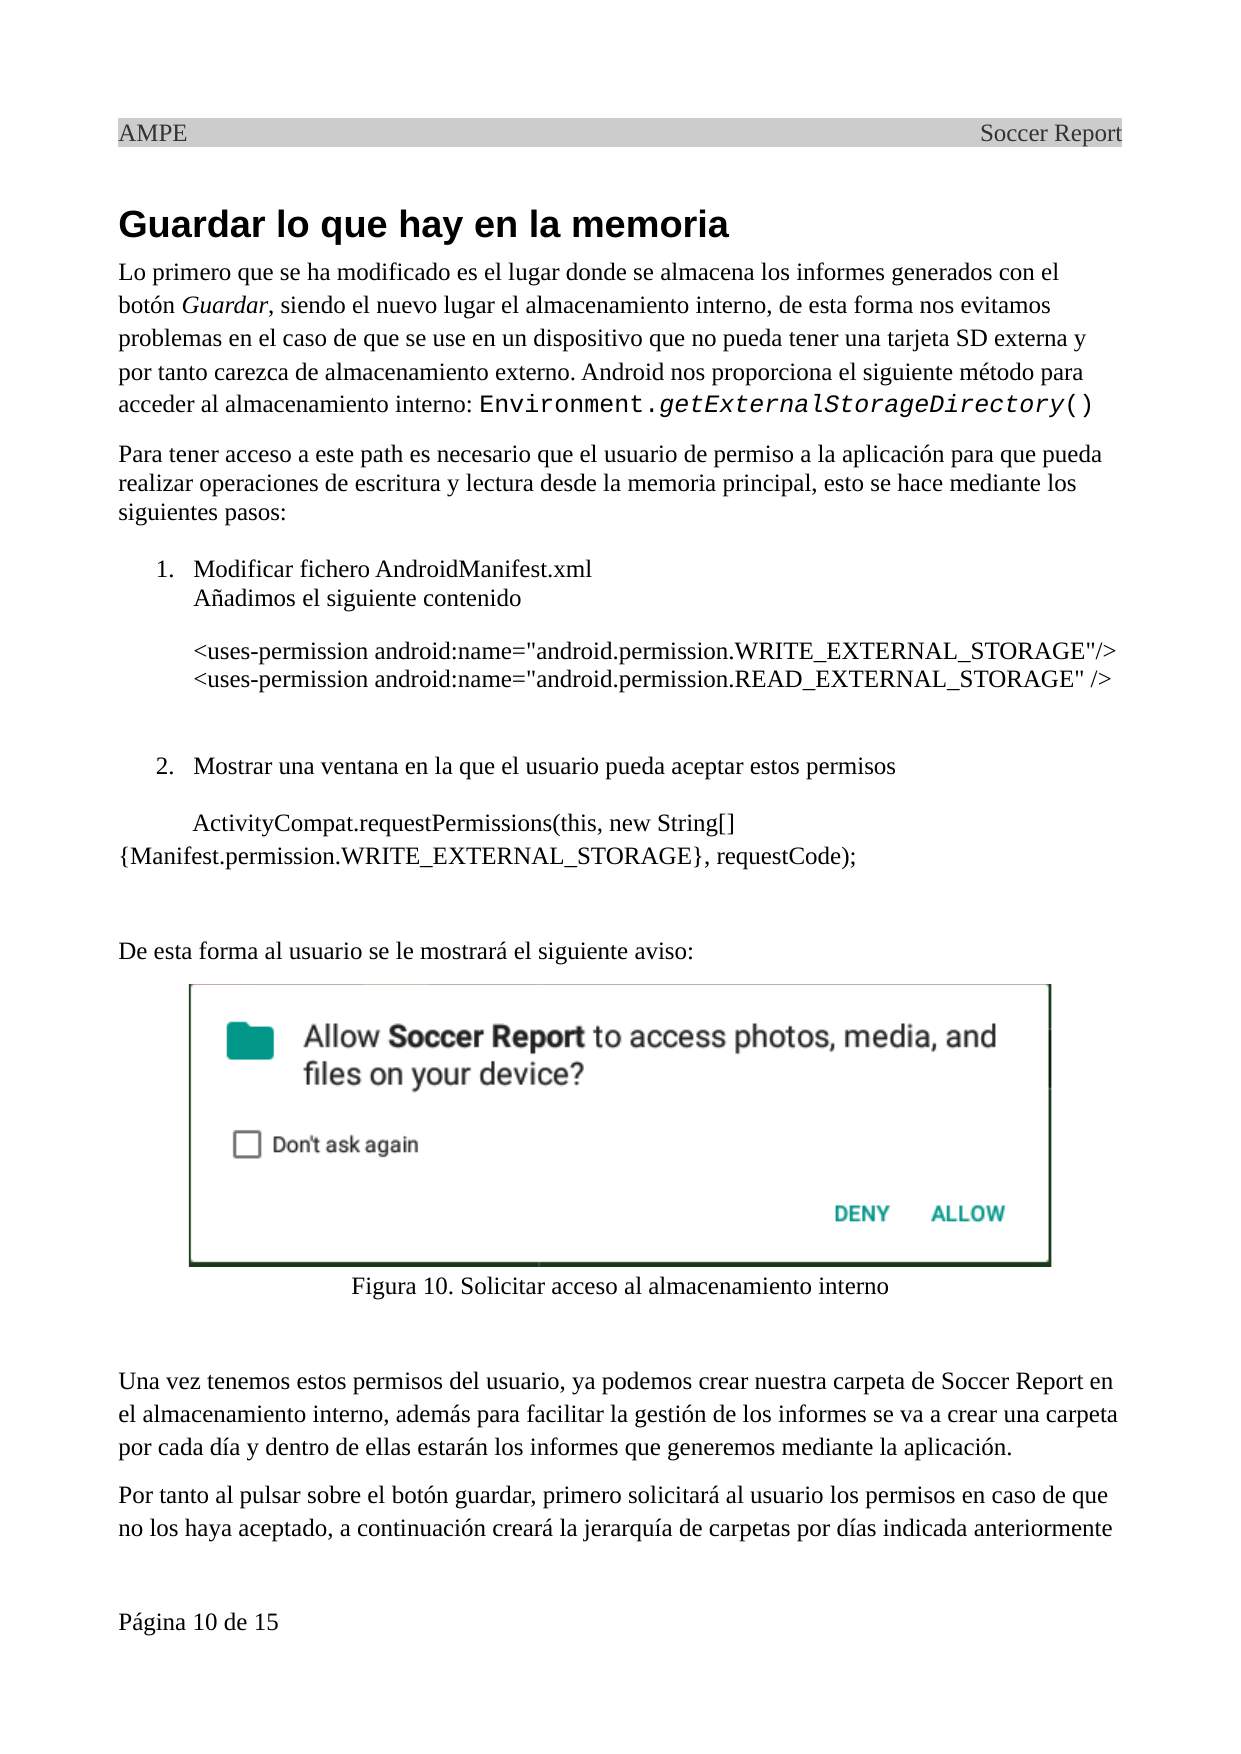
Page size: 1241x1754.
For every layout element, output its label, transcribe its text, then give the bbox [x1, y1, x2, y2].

list Modificar fichero AndroidManifest.xml [156, 554, 1122, 583]
text Figura 10. Solicitar acceso al almacenamiento interno [118, 984, 1122, 1300]
text Para tener acceso a este path es necesario que el usuario de permiso a la aplicación para que pueda realizar operaciones de escritura y lectura desde la memoria principal, esto se hace mediante los siguientes pasos: [118, 439, 1122, 526]
list Mostrar una ventana en la que el usuario pueda aceptar estos permisos [156, 751, 1122, 779]
text Por tanto al pulsar sobre el botón guardar, primero solicitará al usuario los permisos en caso de que no los haya aceptado, a continuación creará la jerarquía de carpetas por días indicada anteriormente [118, 1480, 1122, 1542]
subtitle Guardar lo que hay en la memoria [118, 201, 1122, 245]
text Una vez tenemos estos permisos del usuario, ya podemos crear nuestra carpeta de Soccer Report en el almacenamiento interno, además para facilitar la gestión de los informes se va a crear una carpeta por cada día y dentro de ellas estarán los informes que generemos mediante la aplicación. [118, 1366, 1122, 1461]
list Añadimos el siguiente contenido [156, 583, 1122, 612]
list <uses-permission android:name="android.permission.READ_EXTERNAL_STORAGE" /> [156, 664, 1122, 693]
list <uses-permission android:name="android.permission.WRITE_EXTERNAL_STORAGE"/> [156, 636, 1122, 664]
text ActivityCompat.requestPermissions(this, new String[]{Manifest.permission.WRITE_EXTERNAL_STORAGE}, requestCode); [118, 808, 1122, 870]
text De esta forma al usuario se le mostrará el siguiente aviso: [118, 936, 1122, 965]
text Lo primero que se ha modificado es el lugar donde se almacena los informes generados con el botón Guardar, siendo el nuevo lugar el almacenamiento interno, de esta forma nos evitamos problemas en el caso de que se use en un dispositivo que no pueda tener una tarjeta SD externa y por tanto carezca de almacenamiento externo. Android nos proporciona el siguiente método para acceder al almacenamiento interno: Environment.getExternalStorageDirectory() [118, 257, 1122, 420]
picture [188, 984, 1052, 1267]
